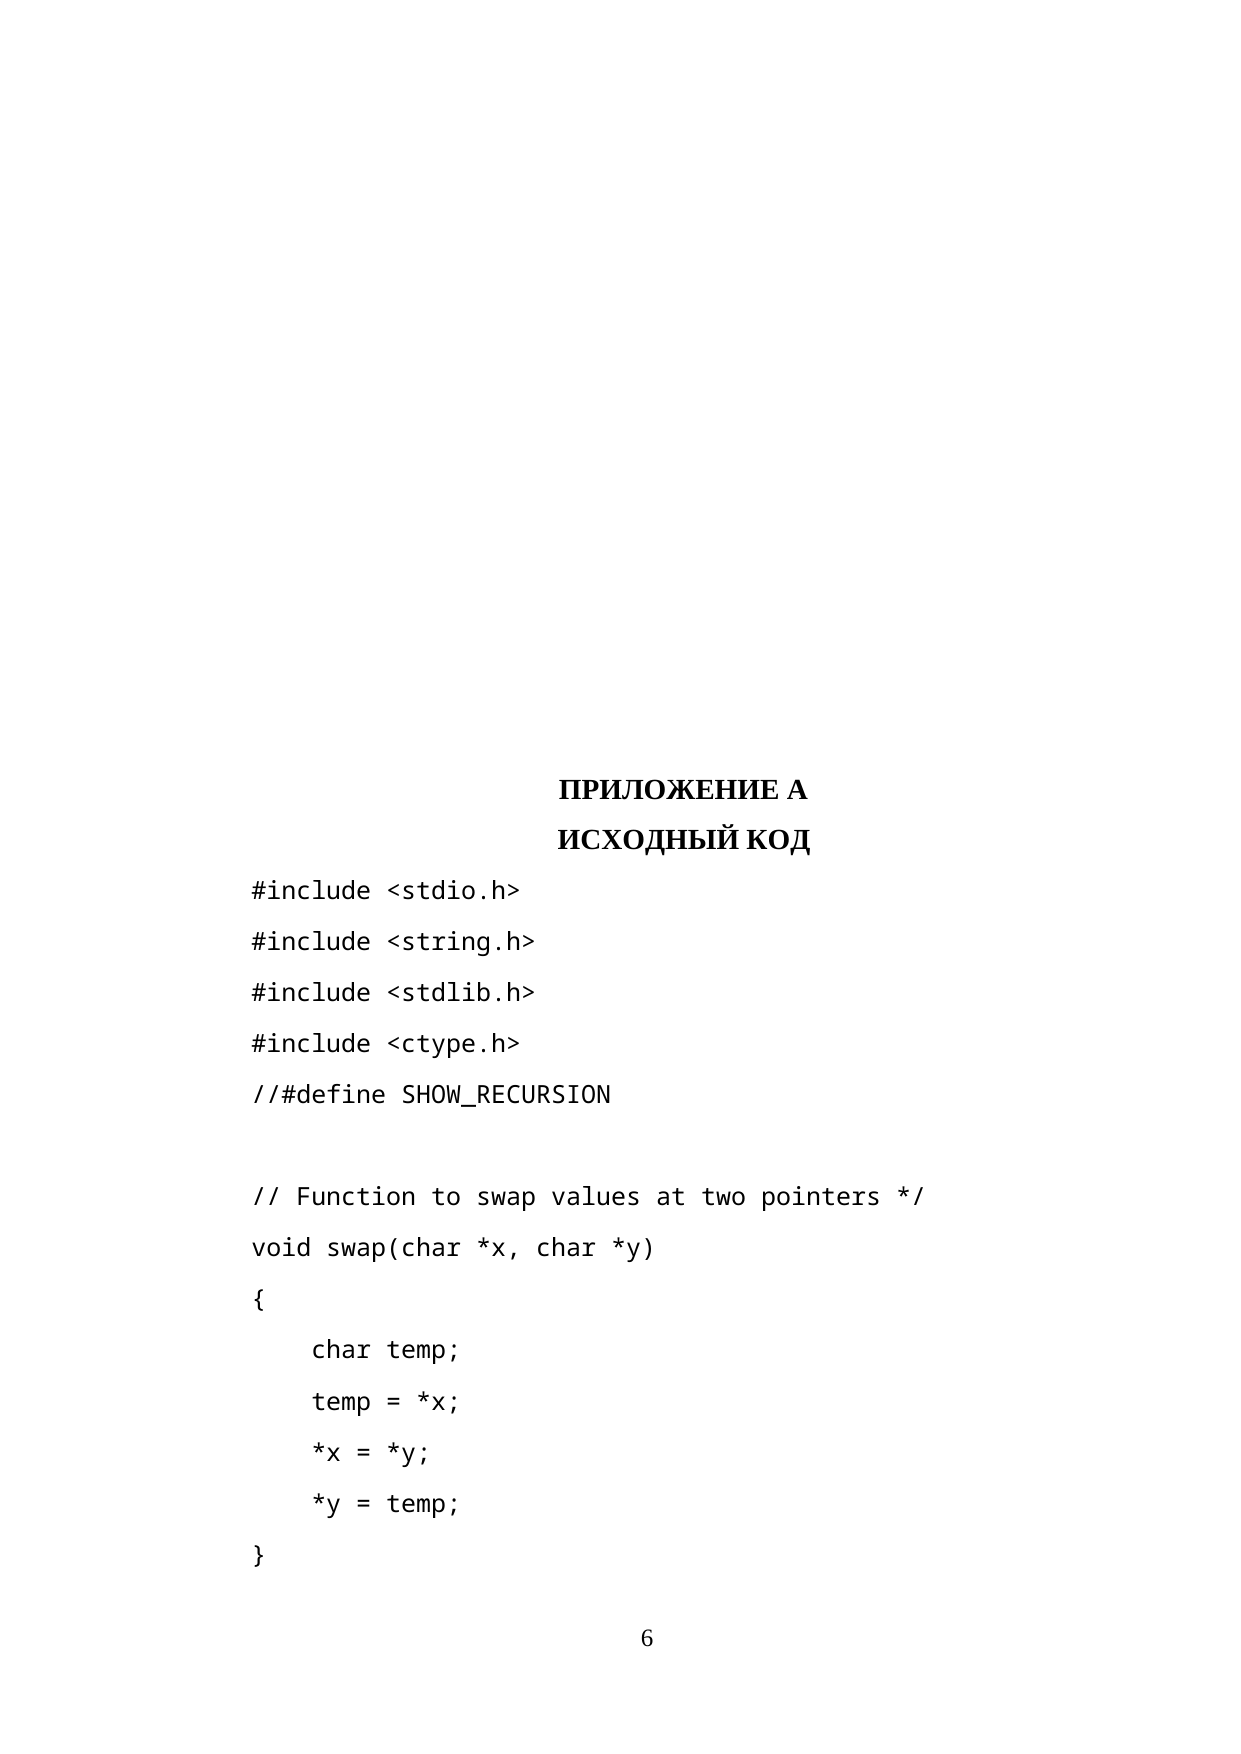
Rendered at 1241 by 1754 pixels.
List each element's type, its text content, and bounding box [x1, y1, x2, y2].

text } [177, 1536, 1116, 1570]
text #include <string.h> [177, 924, 1116, 958]
text #include <stdio.h> [177, 873, 1116, 907]
text ИСХОДНЫЙ КОД [177, 822, 1116, 856]
text char temp; [177, 1332, 1116, 1366]
text ПРИЛОЖЕНИЕ А [177, 772, 1116, 806]
text #include <ctype.h> [177, 1026, 1116, 1060]
text temp = *x; [177, 1383, 1116, 1417]
text *y = temp; [177, 1485, 1116, 1519]
text // Function to swap values at two pointers */ [177, 1179, 1116, 1213]
text { [177, 1281, 1116, 1315]
text *x = *y; [177, 1434, 1116, 1468]
text //#define SHOW_RECURSION [177, 1077, 1116, 1111]
text void swap(char *x, char *y) [177, 1230, 1116, 1264]
text #include <stdlib.h> [177, 975, 1116, 1009]
